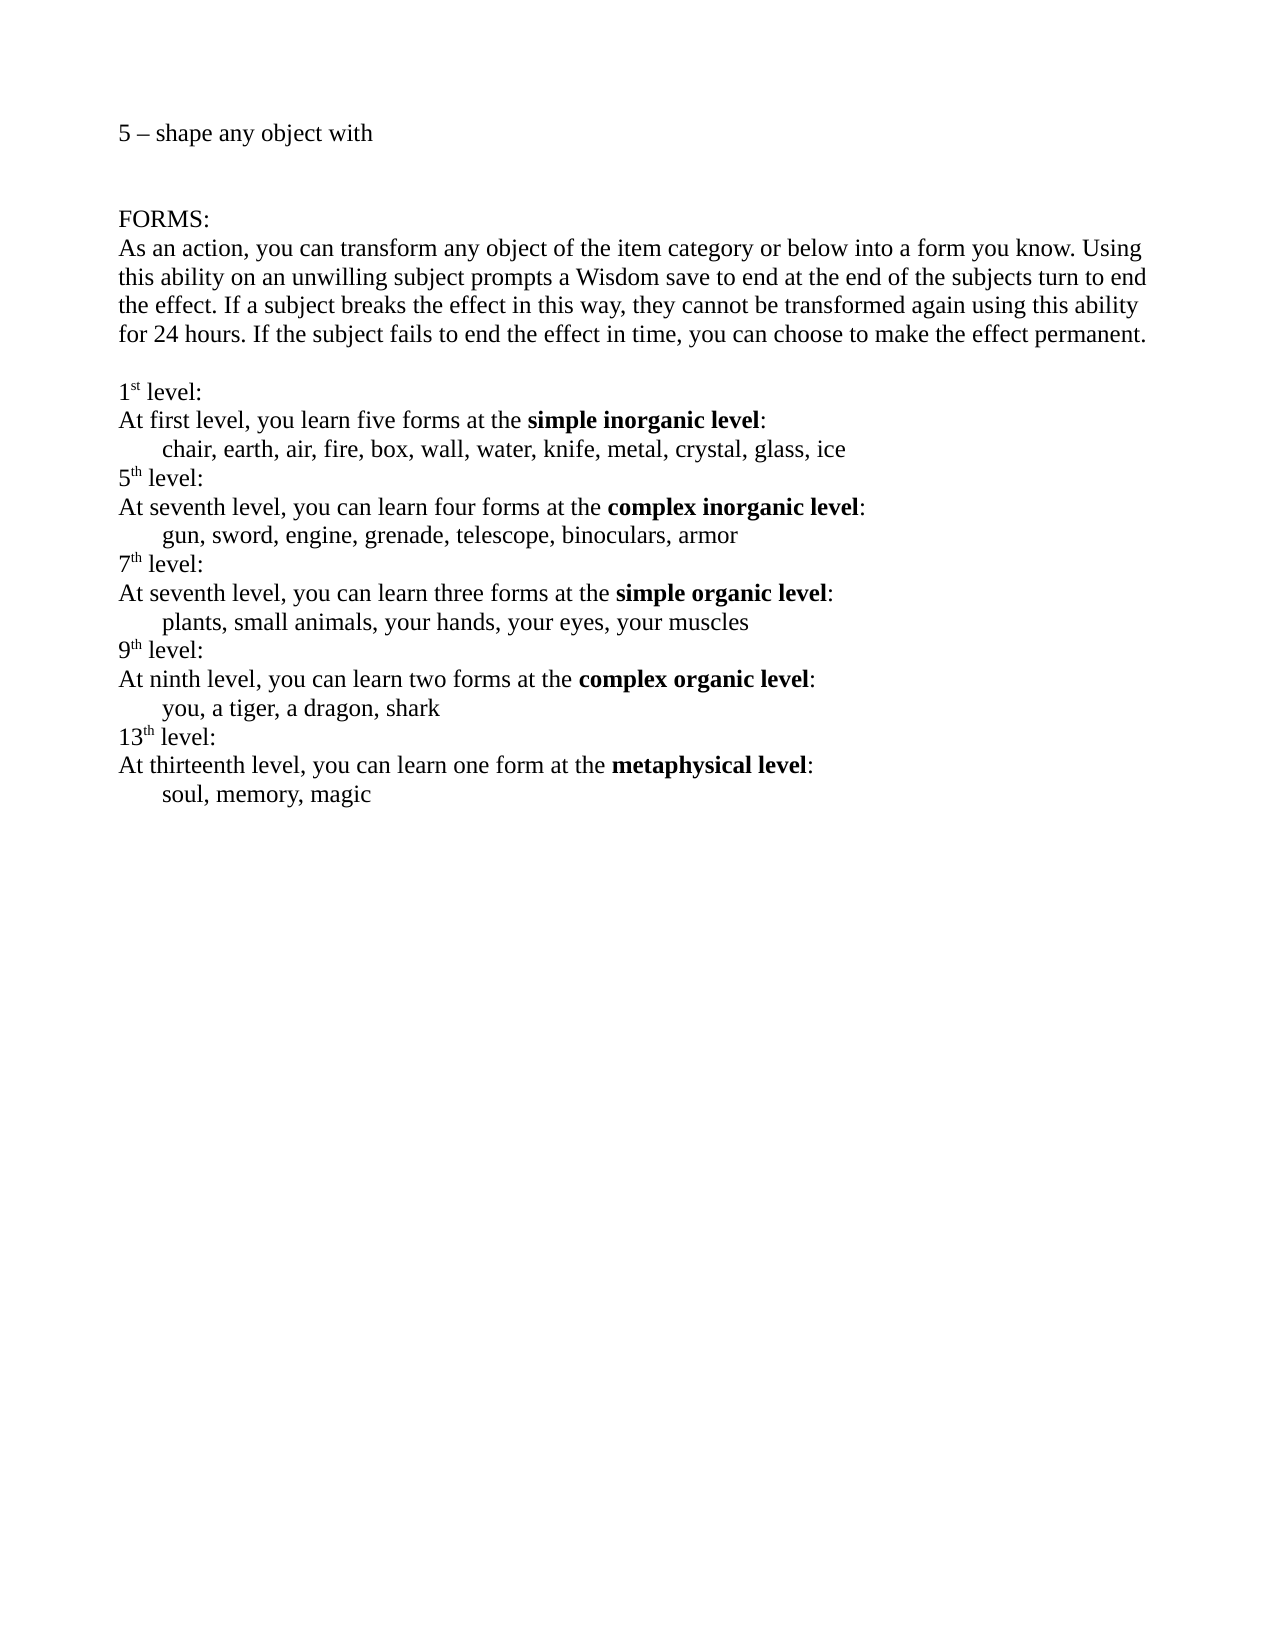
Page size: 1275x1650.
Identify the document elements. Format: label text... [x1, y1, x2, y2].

text soul, memory, magic [118, 779, 1157, 808]
text 7th level: [118, 549, 1157, 578]
text plants, small animals, your hands, your eyes, your muscles [118, 607, 1157, 636]
text 5 – shape any object with [118, 118, 1157, 147]
text 9th level: [118, 636, 1157, 664]
text At thirteenth level, you can learn one form at the metaphysical level: [118, 751, 1157, 779]
text At seventh level, you can learn three forms at the simple organic level: [118, 578, 1157, 607]
text At seventh level, you can learn four forms at the complex inorganic level: [118, 492, 1157, 521]
text At first level, you learn five forms at the simple inorganic level: [118, 406, 1157, 434]
text FORMS: [118, 204, 1157, 233]
text 13th level: [118, 722, 1157, 751]
text 5th level: [118, 463, 1157, 492]
text As an action, you can transform any object of the item category or below into a form you know. Using this ability on an unwilling subject prompts a Wisdom save to end at the end of the subjects turn to end the effect. If a subject breaks the effect in this way, they cannot be transformed again using this ability for 24 hours. If the subject fails to end the effect in time, you can choose to make the effect permanent. [118, 233, 1157, 348]
text At ninth level, you can learn two forms at the complex organic level: [118, 664, 1157, 693]
text 1st level: [118, 377, 1157, 406]
text gun, sword, engine, grenade, telescope, binoculars, armor [118, 521, 1157, 549]
text you, a tiger, a dragon, shark [118, 693, 1157, 722]
text chair, earth, air, fire, box, wall, water, knife, metal, crystal, glass, ice [118, 434, 1157, 463]
